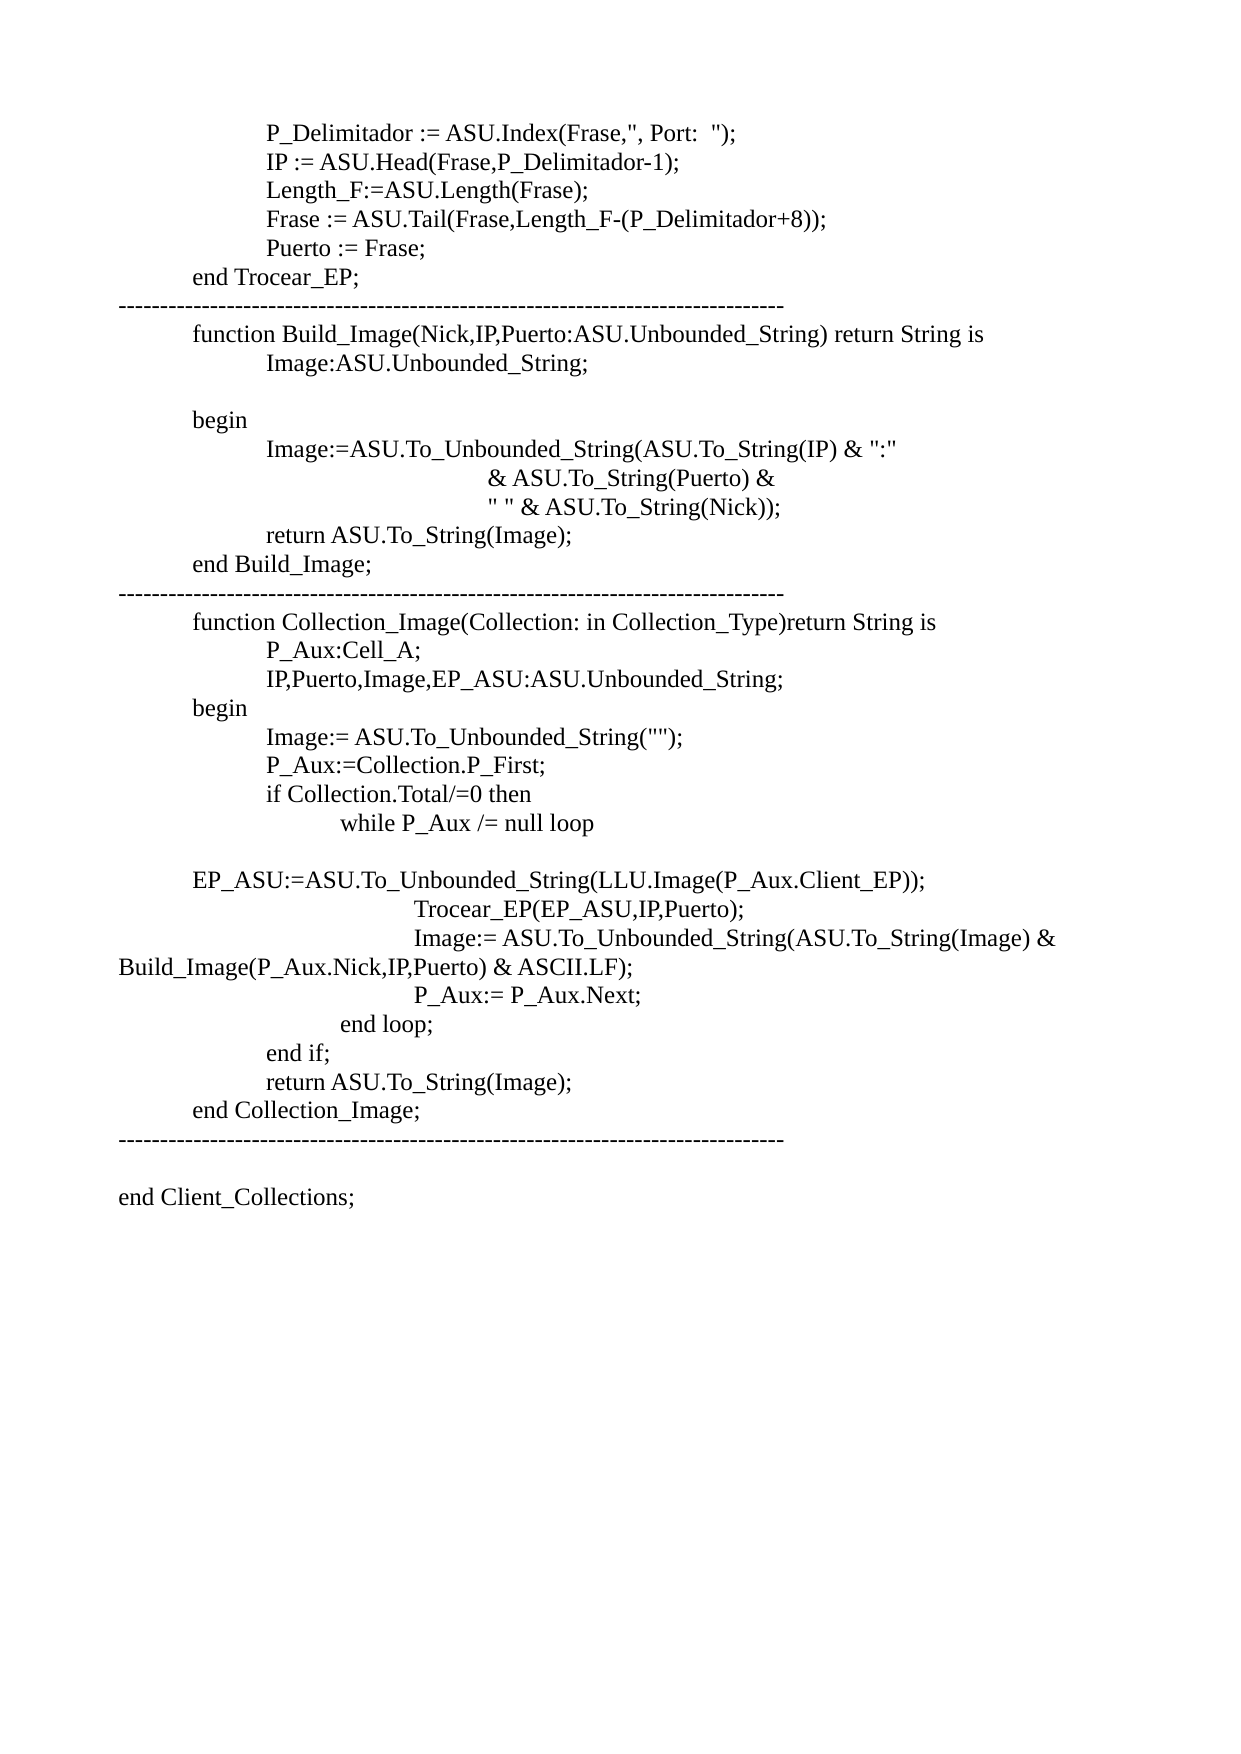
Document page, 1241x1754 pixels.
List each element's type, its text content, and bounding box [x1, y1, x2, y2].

text -------------------------------------------------------------------------------- [118, 291, 1122, 319]
text Image:= ASU.To_Unbounded_String(""); [118, 722, 1122, 751]
text -------------------------------------------------------------------------------- [118, 578, 1122, 607]
text P_Delimitador := ASU.Index(Frase,", Port: "); [118, 118, 1122, 147]
text Puerto := Frase; [118, 233, 1122, 262]
text P_Aux:=Collection.P_First; [118, 751, 1122, 779]
text while P_Aux /= null loop [118, 808, 1122, 837]
text P_Aux:= P_Aux.Next; [118, 981, 1122, 1009]
text & ASU.To_String(Puerto) & [118, 463, 1122, 492]
text end Client_Collections; [118, 1182, 1122, 1211]
text " " & ASU.To_String(Nick)); [118, 492, 1122, 521]
text Trocear_EP(EP_ASU,IP,Puerto); [118, 894, 1122, 923]
text Image:= ASU.To_Unbounded_String(ASU.To_String(Image) & Build_Image(P_Aux.Nick,IP,Puerto) & ASCII.LF); [118, 923, 1122, 981]
text Frase := ASU.Tail(Frase,Length_F-(P_Delimitador+8)); [118, 204, 1122, 233]
text return ASU.To_String(Image); [118, 521, 1122, 549]
text end Collection_Image; [118, 1096, 1122, 1124]
text if Collection.Total/=0 then [118, 779, 1122, 808]
text return ASU.To_String(Image); [118, 1067, 1122, 1096]
text Image:=ASU.To_Unbounded_String(ASU.To_String(IP) & ":" [118, 434, 1122, 463]
text IP,Puerto,Image,EP_ASU:ASU.Unbounded_String; [118, 664, 1122, 693]
text end if; [118, 1038, 1122, 1067]
text Length_F:=ASU.Length(Frase); [118, 176, 1122, 204]
text end Trocear_EP; [118, 262, 1122, 291]
text begin [118, 406, 1122, 434]
text end Build_Image; [118, 549, 1122, 578]
text begin [118, 693, 1122, 722]
text function Build_Image(Nick,IP,Puerto:ASU.Unbounded_String) return String is [118, 319, 1122, 348]
text -------------------------------------------------------------------------------- [118, 1124, 1122, 1153]
text P_Aux:Cell_A; [118, 636, 1122, 664]
text end loop; [118, 1009, 1122, 1038]
text function Collection_Image(Collection: in Collection_Type)return String is [118, 607, 1122, 636]
text IP := ASU.Head(Frase,P_Delimitador-1); [118, 147, 1122, 176]
text Image:ASU.Unbounded_String; [118, 348, 1122, 377]
text EP_ASU:=ASU.To_Unbounded_String(LLU.Image(P_Aux.Client_EP)); [118, 837, 1122, 894]
